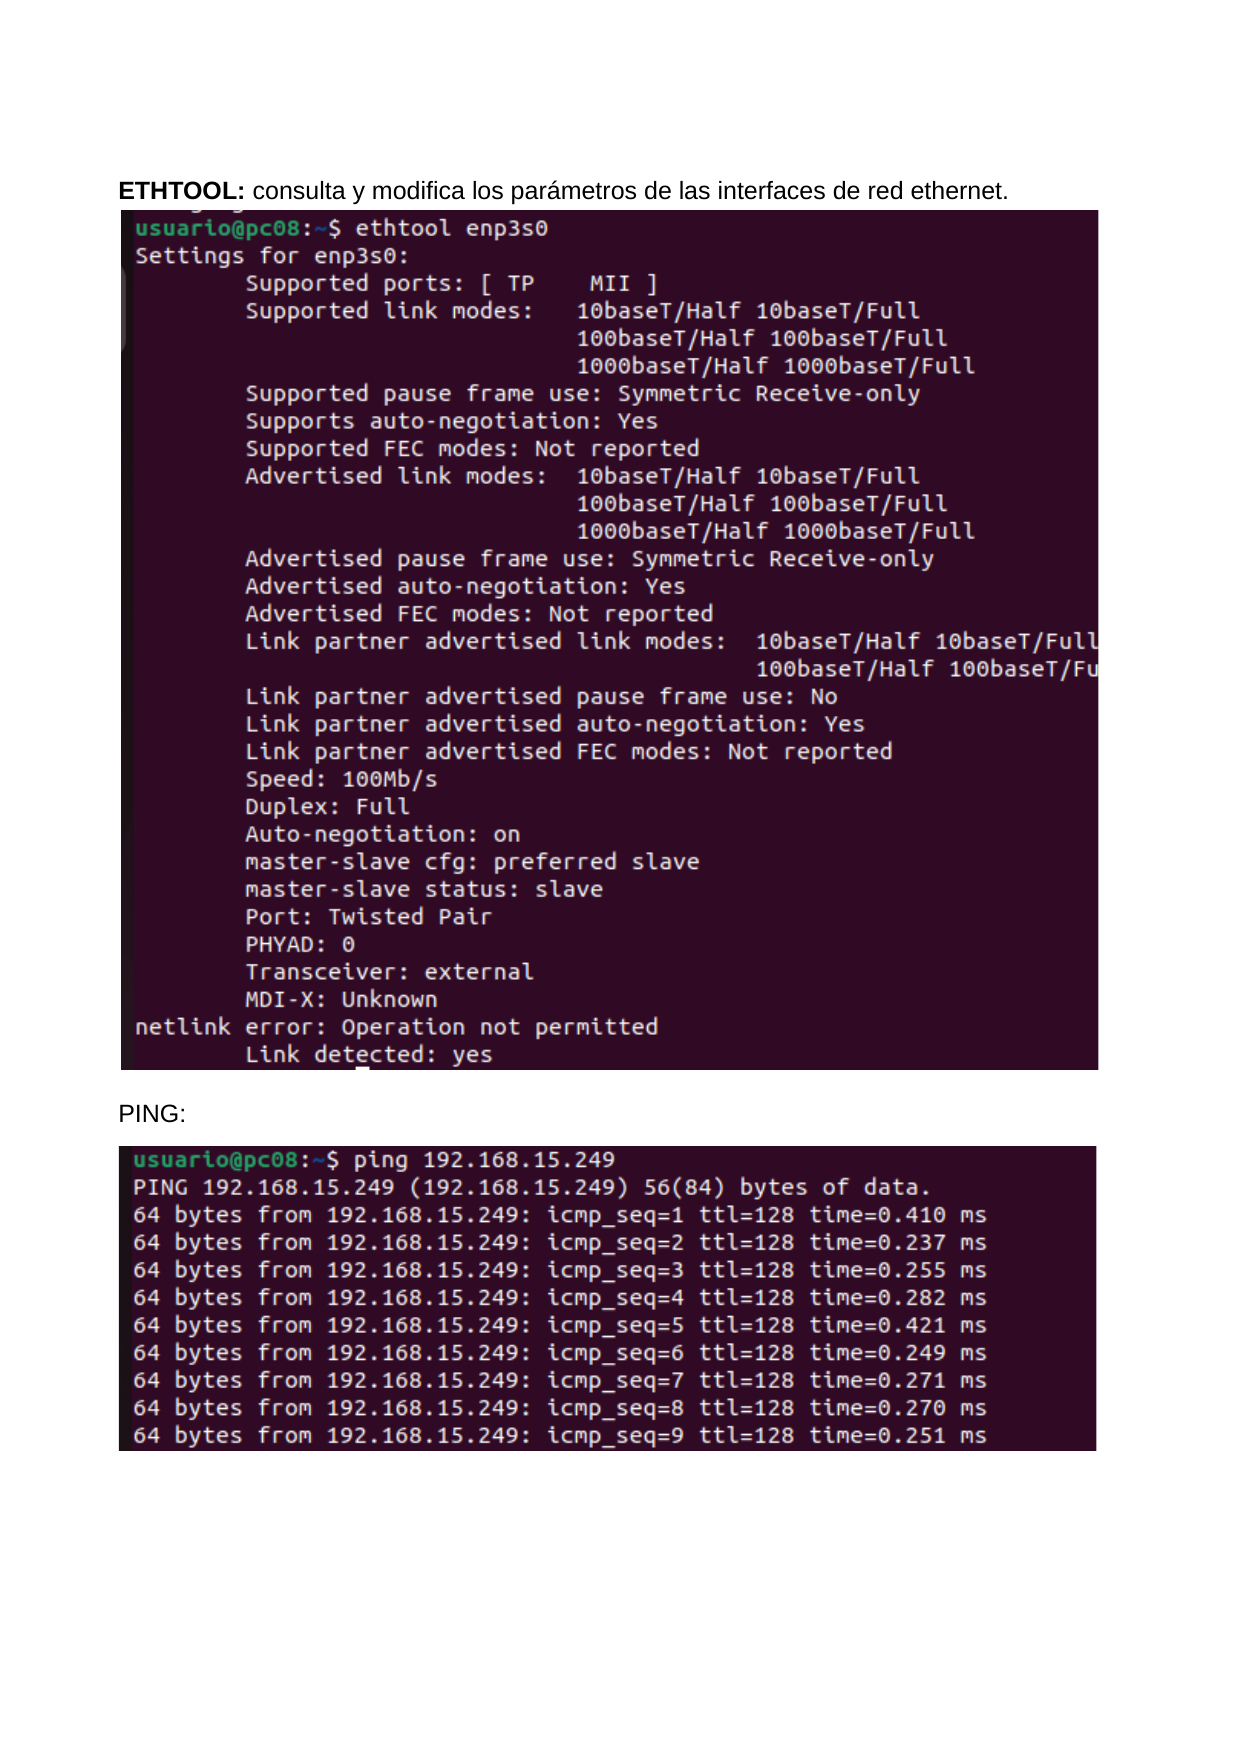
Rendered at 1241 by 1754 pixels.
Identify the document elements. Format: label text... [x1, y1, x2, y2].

text PING: [118, 1099, 1122, 1127]
text ETHTOOL: consulta y modifica los parámetros de las interfaces de red ethernet. [118, 176, 1122, 204]
picture [121, 210, 1099, 1070]
picture [118, 1146, 1097, 1451]
